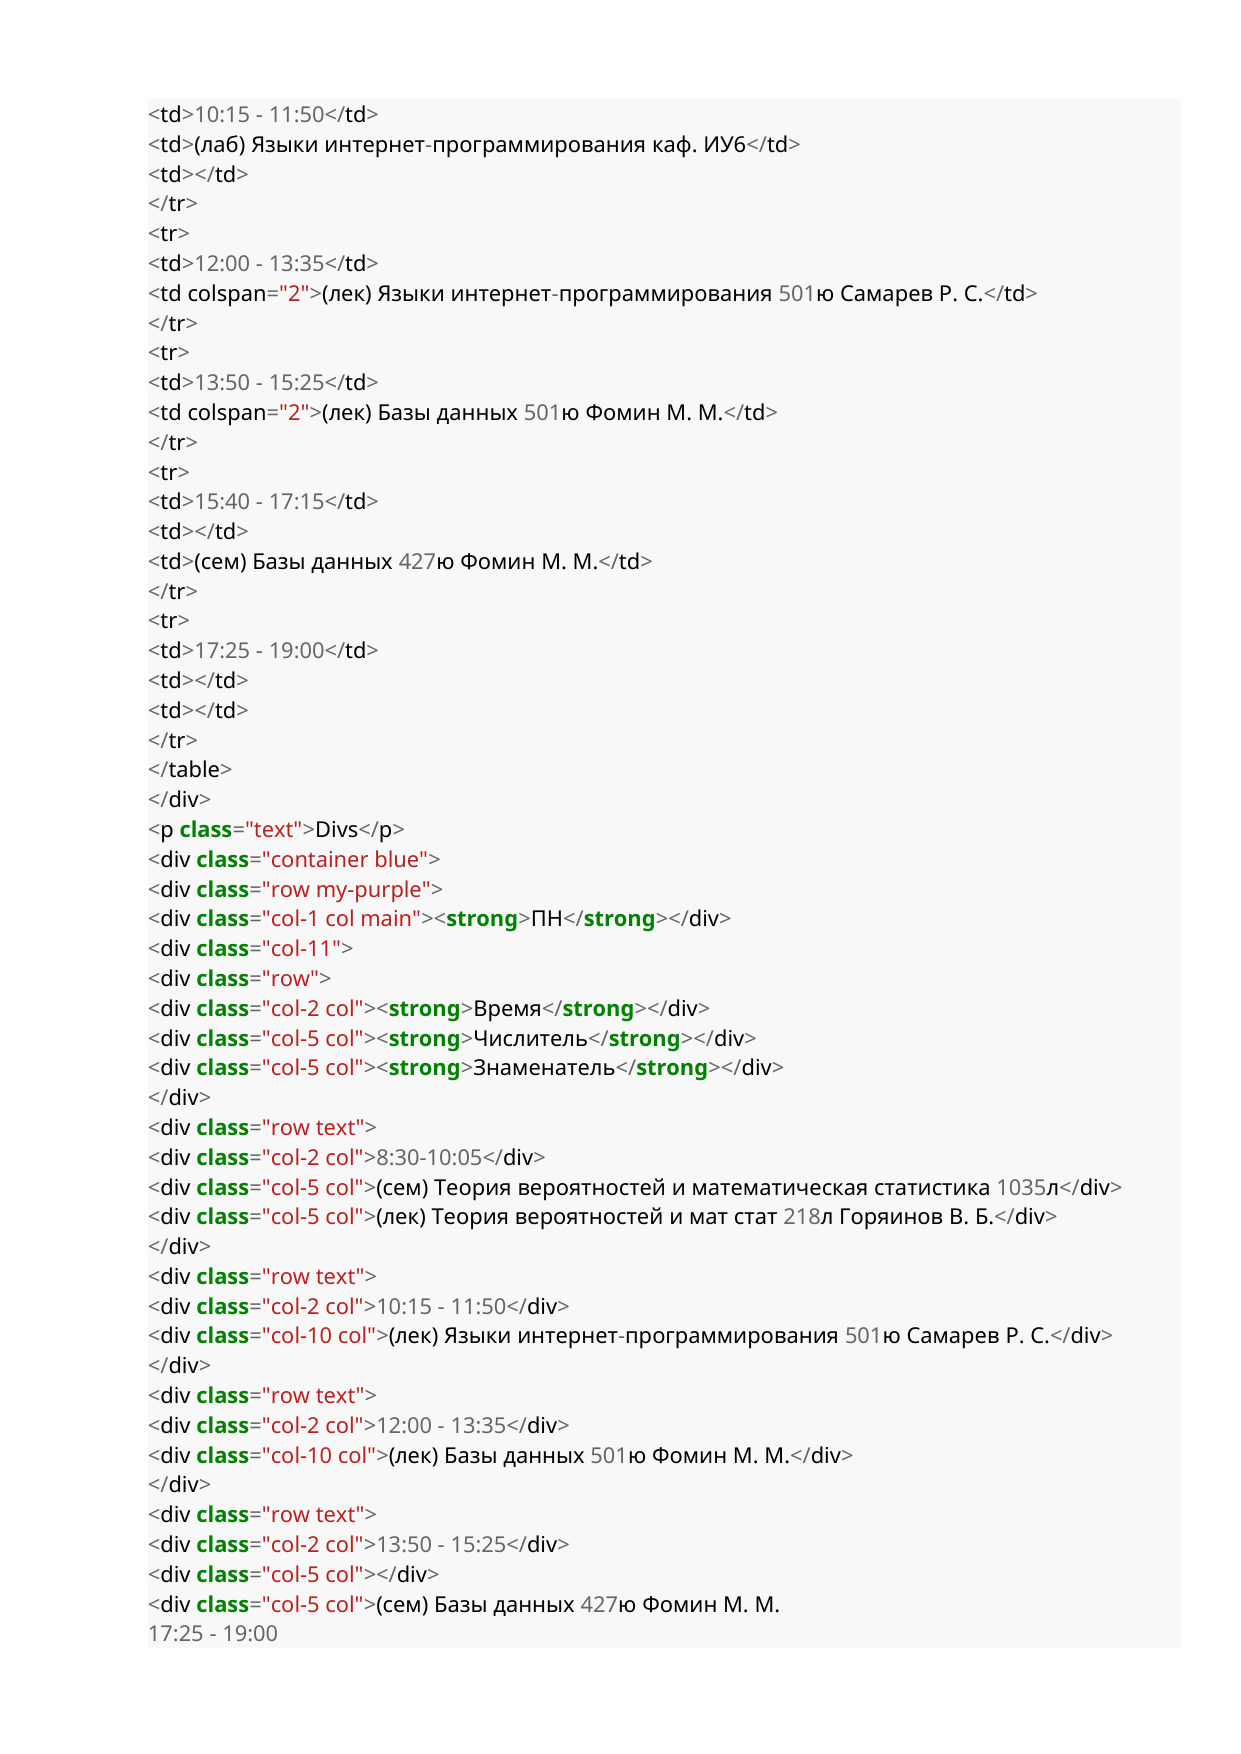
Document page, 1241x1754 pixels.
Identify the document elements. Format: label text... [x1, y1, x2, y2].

text <td>(лаб) Языки интернет-программирования каф. ИУ6</td> [148, 129, 1181, 159]
text <div class="col-5 col">(сем) Теория вероятностей и математическая статистика 1035л</div> [148, 1172, 1181, 1201]
text <div class="col-2 col">13:50 - 15:25</div> [148, 1529, 1181, 1559]
text </tr> [148, 725, 1181, 754]
text <div class="col-5 col">(сем) Базы данных 427ю Фомин М. М. [148, 1589, 1181, 1618]
text </tr> [148, 427, 1181, 457]
text <div class="row text"> [148, 1499, 1181, 1529]
text <div class="col-10 col">(лек) Базы данных 501ю Фомин М. М.</div> [148, 1440, 1181, 1469]
text <div class="container blue"> [148, 844, 1181, 874]
text <div class="row"> [148, 963, 1181, 993]
text </div> [148, 1350, 1181, 1380]
text <p class="text">Divs</p> [148, 814, 1181, 844]
text <div class="col-5 col">(лек) Теория вероятностей и мат стат 218л Горяинов В. Б.</div> [148, 1201, 1181, 1231]
text </tr> [148, 308, 1181, 337]
text <div class="row text"> [148, 1261, 1181, 1291]
text <td></td> [148, 516, 1181, 546]
text <td></td> [148, 665, 1181, 695]
text <div class="col-5 col"><strong>Знаменатель</strong></div> [148, 1052, 1181, 1082]
text <div class="col-11"> [148, 933, 1181, 963]
text <div class="col-2 col">10:15 - 11:50</div> [148, 1291, 1181, 1321]
text <div class="col-10 col">(лек) Языки интернет-программирования 501ю Самарев Р. С.</div> [148, 1321, 1181, 1350]
text <td></td> [148, 159, 1181, 188]
text <div class="col-5 col"><strong>Числитель</strong></div> [148, 1023, 1181, 1052]
text <div class="col-1 col main"><strong>ПН</strong></div> [148, 903, 1181, 933]
text </div> [148, 784, 1181, 814]
text </table> [148, 754, 1181, 784]
text <div class="row my-purple"> [148, 874, 1181, 903]
text <div class="col-5 col"></div> [148, 1559, 1181, 1589]
text <div class="col-2 col">8:30-10:05</div> [148, 1142, 1181, 1172]
text <td colspan="2">(лек) Языки интернет-программирования 501ю Самарев Р. С.</td> [148, 278, 1181, 308]
text <td>15:40 - 17:15</td> [148, 486, 1181, 516]
text </div> [148, 1469, 1181, 1499]
text <td>10:15 - 11:50</td> [148, 99, 1181, 129]
text </div> [148, 1082, 1181, 1112]
text <tr> [148, 457, 1181, 486]
text <div class="row text"> [148, 1380, 1181, 1410]
text <td></td> [148, 695, 1181, 725]
text <tr> [148, 218, 1181, 248]
text <tr> [148, 337, 1181, 367]
text <td>12:00 - 13:35</td> [148, 248, 1181, 278]
text <td>(сем) Базы данных 427ю Фомин М. М.</td> [148, 546, 1181, 576]
text </tr> [148, 576, 1181, 606]
text <div class="col-2 col">12:00 - 13:35</div> [148, 1410, 1181, 1440]
text </tr> [148, 188, 1181, 218]
text <td>13:50 - 15:25</td> [148, 367, 1181, 397]
text 17:25 - 19:00 [148, 1618, 1181, 1648]
text <td colspan="2">(лек) Базы данных 501ю Фомин М. М.</td> [148, 397, 1181, 427]
text <td>17:25 - 19:00</td> [148, 635, 1181, 665]
text <tr> [148, 606, 1181, 635]
text </div> [148, 1231, 1181, 1261]
text <div class="row text"> [148, 1112, 1181, 1142]
text <div class="col-2 col"><strong>Время</strong></div> [148, 993, 1181, 1023]
